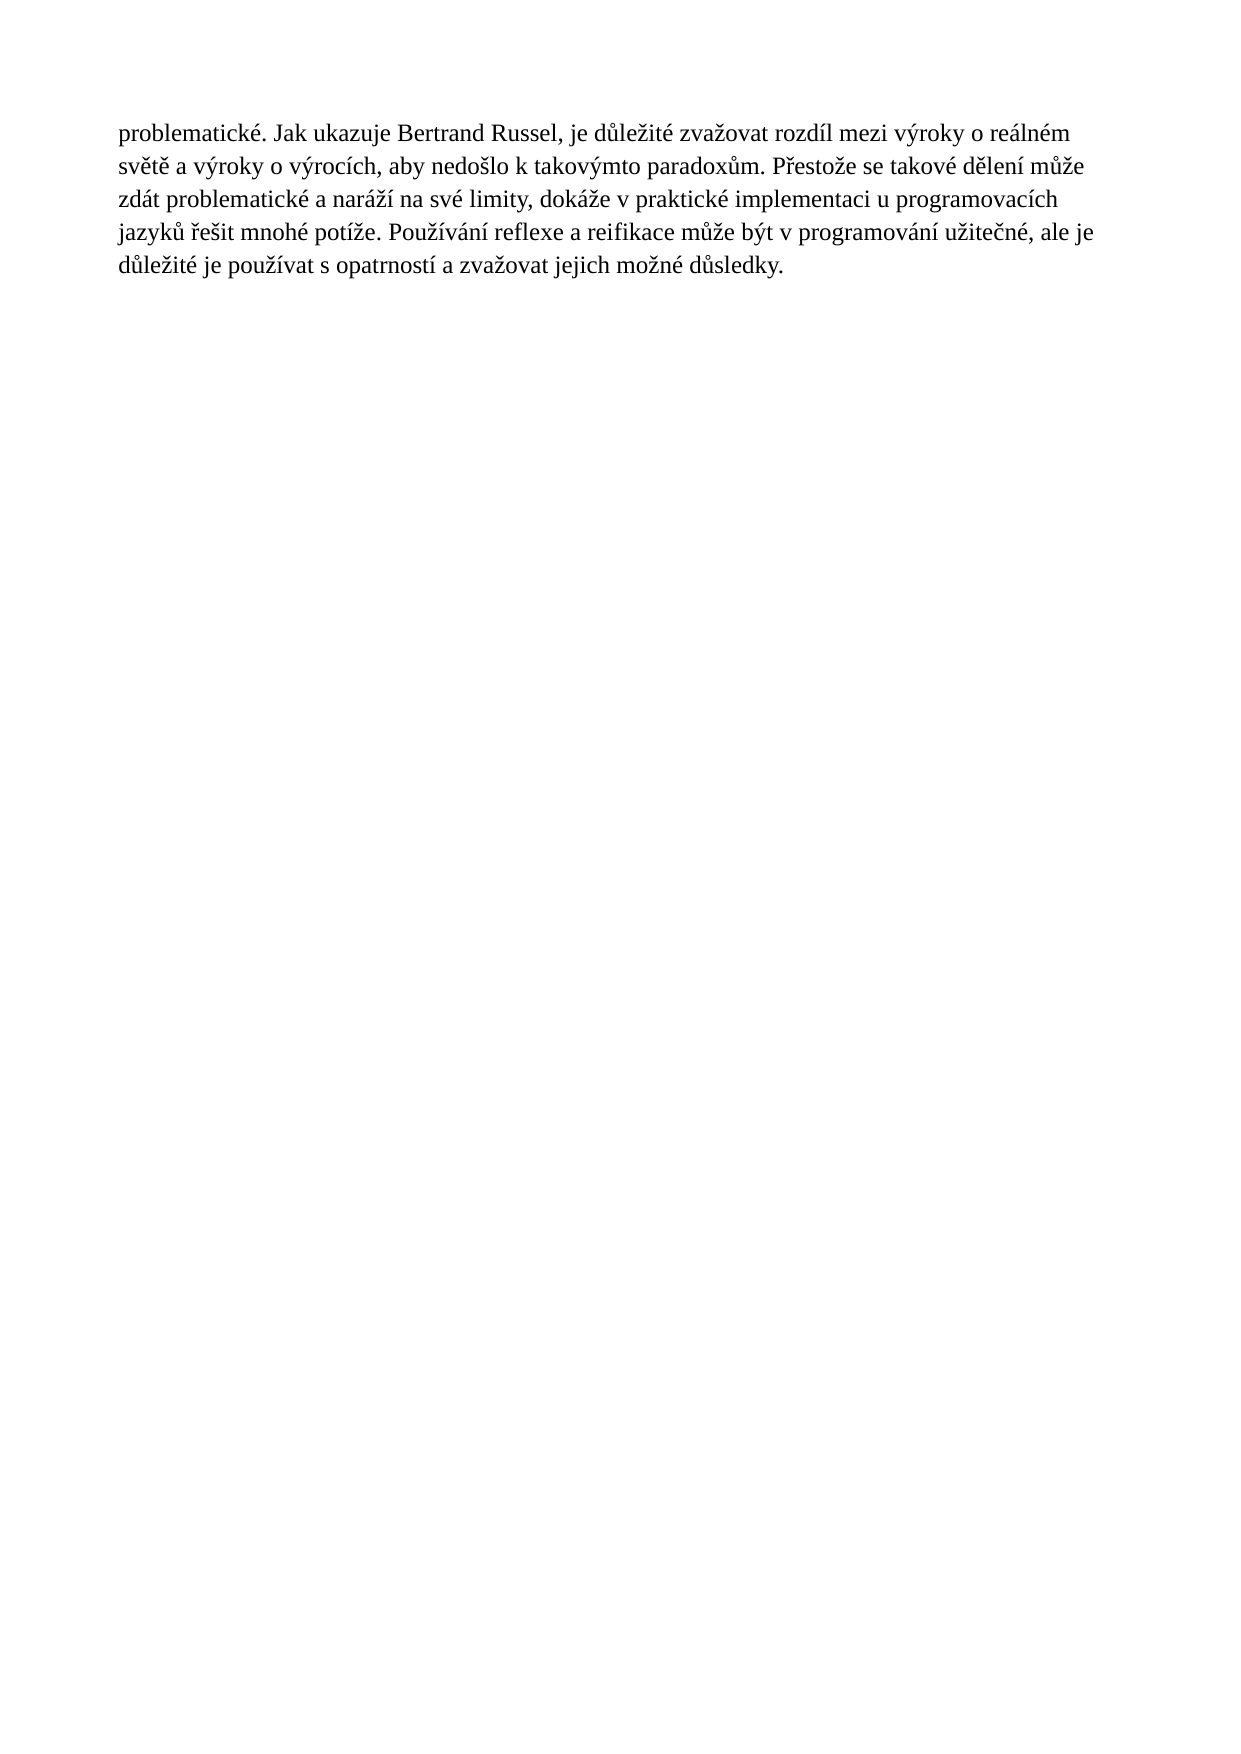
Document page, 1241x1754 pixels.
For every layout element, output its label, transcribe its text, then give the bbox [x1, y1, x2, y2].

text problematické. Jak ukazuje Bertrand Russel, je důležité zvažovat rozdíl mezi výroky o reálném světě a výroky o výrocích, aby nedošlo k takovýmto paradoxům. Přestože se takové dělení může zdát problematické a naráží na své limity, dokáže v praktické implementaci u programovacích jazyků řešit mnohé potíže. Používání reflexe a reifikace může být v programování užitečné, ale je důležité je používat s opatrností a zvažovat jejich možné důsledky. [118, 118, 1122, 279]
